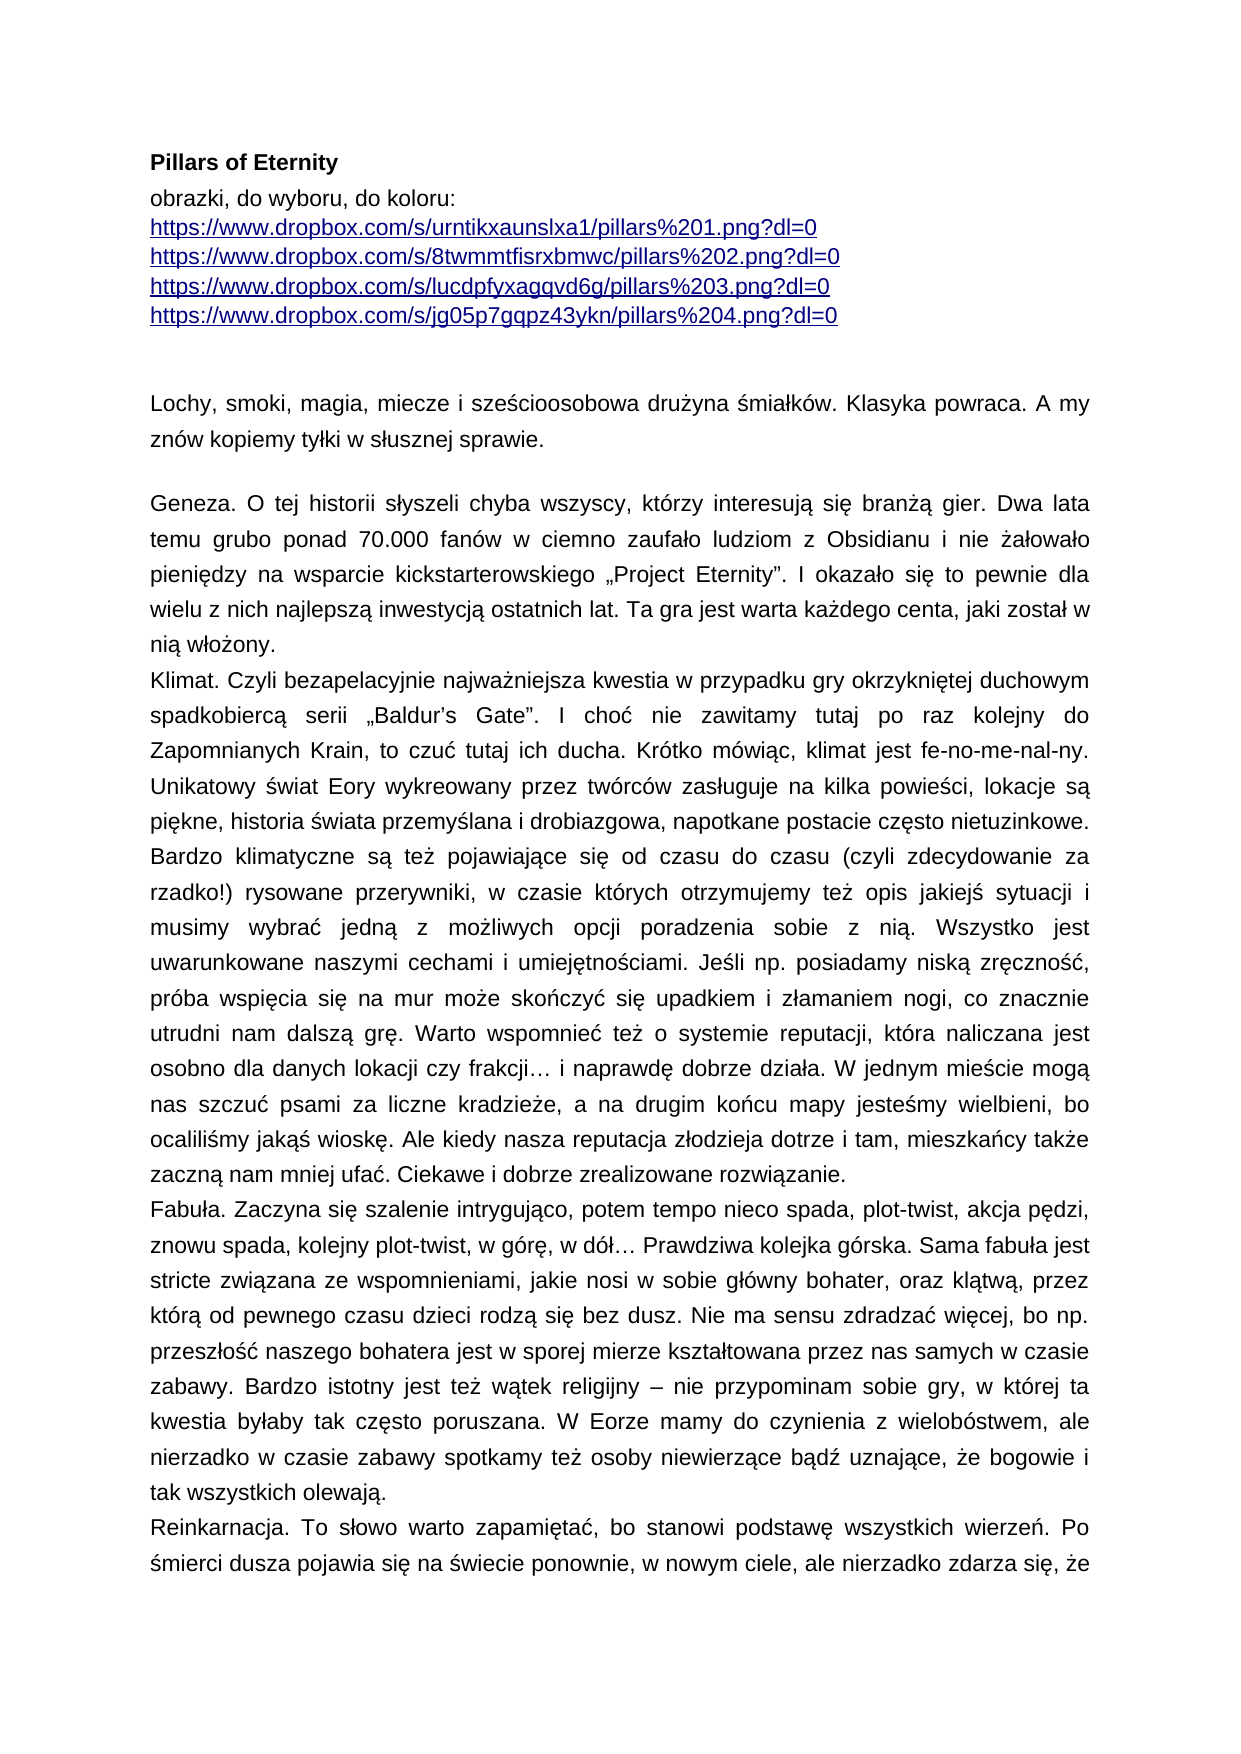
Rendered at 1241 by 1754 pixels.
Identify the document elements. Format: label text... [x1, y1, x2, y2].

text Klimat. Czyli bezapelacyjnie najważniejsza kwestia w przypadku gry okrzykniętej duchowym spadkobiercą serii „Baldur’s Gate”. I choć nie zawitamy tutaj po raz kolejny do Zapomnianych Krain, to czuć tutaj ich ducha. Krótko mówiąc, klimat jest fe-no-me-nal-ny. Unikatowy świat Eory wykreowany przez twórców zasługuje na kilka powieści, lokacje są piękne, historia świata przemyślana i drobiazgowa, napotkane postacie często nietuzinkowe. Bardzo klimatyczne są też pojawiające się od czasu do czasu (czyli zdecydowanie za rzadko!) rysowane przerywniki, w czasie których otrzymujemy też opis jakiejś sytuacji i musimy wybrać jedną z możliwych opcji poradzenia sobie z nią. Wszystko jest uwarunkowane naszymi cechami i umiejętnościami. Jeśli np. posiadamy niską zręczność, próba wspięcia się na mur może skończyć się upadkiem i złamaniem nogi, co znacznie utrudni nam dalszą grę. Warto wspomnieć też o systemie reputacji, która naliczana jest osobno dla danych lokacji czy frakcji… i naprawdę dobrze działa. W jednym mieście mogą nas szczuć psami za liczne kradzieże, a na drugim końcu mapy jesteśmy wielbieni, bo ocaliliśmy jakąś wioskę. Ale kiedy nasza reputacja złodzieja dotrze i tam, mieszkańcy także zaczną nam mniej ufać. Ciekawe i dobrze zrealizowane rozwiązanie. [150, 667, 1091, 1187]
text Pillars of Eternity [150, 150, 1091, 176]
text https://www.dropbox.com/s/jg05p7gqpz43ykn/pillars%204.png?dl=0 [150, 303, 1091, 328]
text https://www.dropbox.com/s/lucdpfyxagqvd6g/pillars%203.png?dl=0 [150, 273, 1091, 299]
text https://www.dropbox.com/s/8twmmtfisrxbmwc/pillars%202.png?dl=0 [150, 244, 1091, 270]
text Fabuła. Zaczyna się szalenie intrygująco, potem tempo nieco spada, plot-twist, akcja pędzi, znowu spada, kolejny plot-twist, w górę, w dół… Prawdziwa kolejka górska. Sama fabuła jest stricte związana ze wspomnieniami, jakie nosi w sobie główny bohater, oraz klątwą, przez którą od pewnego czasu dzieci rodzą się bez dusz. Nie ma sensu zdradzać więcej, bo np. przeszłość naszego bohatera jest w sporej mierze kształtowana przez nas samych w czasie zabawy. Bardzo istotny jest też wątek religijny – nie przypominam sobie gry, w której ta kwestia byłaby tak często poruszana. W Eorze mamy do czynienia z wielobóstwem, ale nierzadko w czasie zabawy spotkamy też osoby niewierzące bądź uznające, że bogowie i tak wszystkich olewają. [150, 1197, 1091, 1505]
text Geneza. O tej historii słyszeli chyba wszyscy, którzy interesują się branżą gier. Dwa lata temu grubo ponad 70.000 fanów w ciemno zaufało ludziom z Obsidianu i nie żałowało pieniędzy na wsparcie kickstarterowskiego „Project Eternity”. I okazało się to pewnie dla wielu z nich najlepszą inwestycją ostatnich lat. Ta gra jest warta każdego centa, jaki został w nią włożony. [150, 491, 1091, 658]
text obrazki, do wyboru, do koloru: [150, 185, 1091, 211]
text https://www.dropbox.com/s/urntikxaunslxa1/pillars%201.png?dl=0 [150, 215, 1091, 240]
text Lochy, smoki, magia, miecze i sześcioosobowa drużyna śmiałków. Klasyka powraca. A my znów kopiemy tyłki w słusznej sprawie. [150, 391, 1091, 452]
text Reinkarnacja. To słowo warto zapamiętać, bo stanowi podstawę wszystkich wierzeń. Po śmierci dusza pojawia się na świecie ponownie, w nowym ciele, ale nierzadko zdarza się, że [150, 1515, 1091, 1576]
